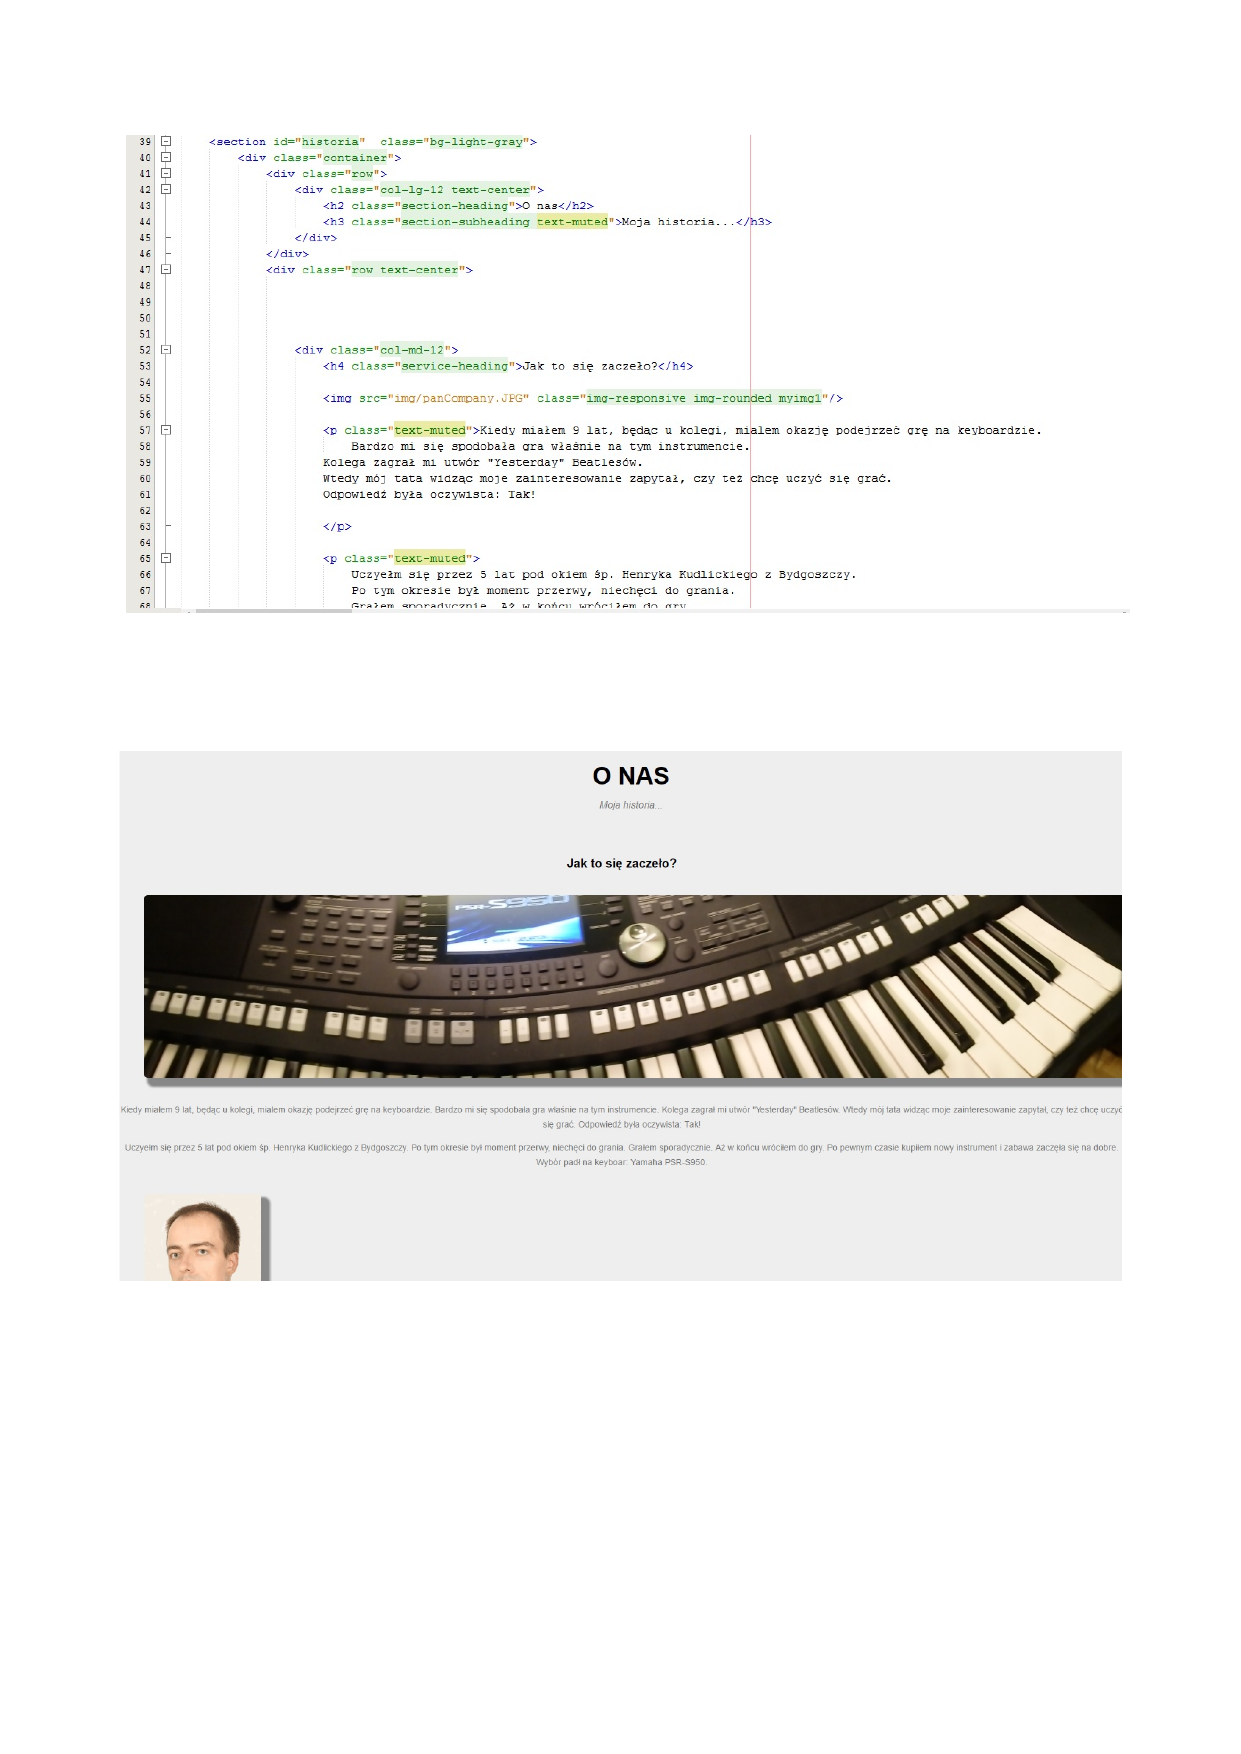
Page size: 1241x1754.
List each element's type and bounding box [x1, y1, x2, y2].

picture [126, 135, 1130, 613]
picture [118, 751, 1122, 1281]
